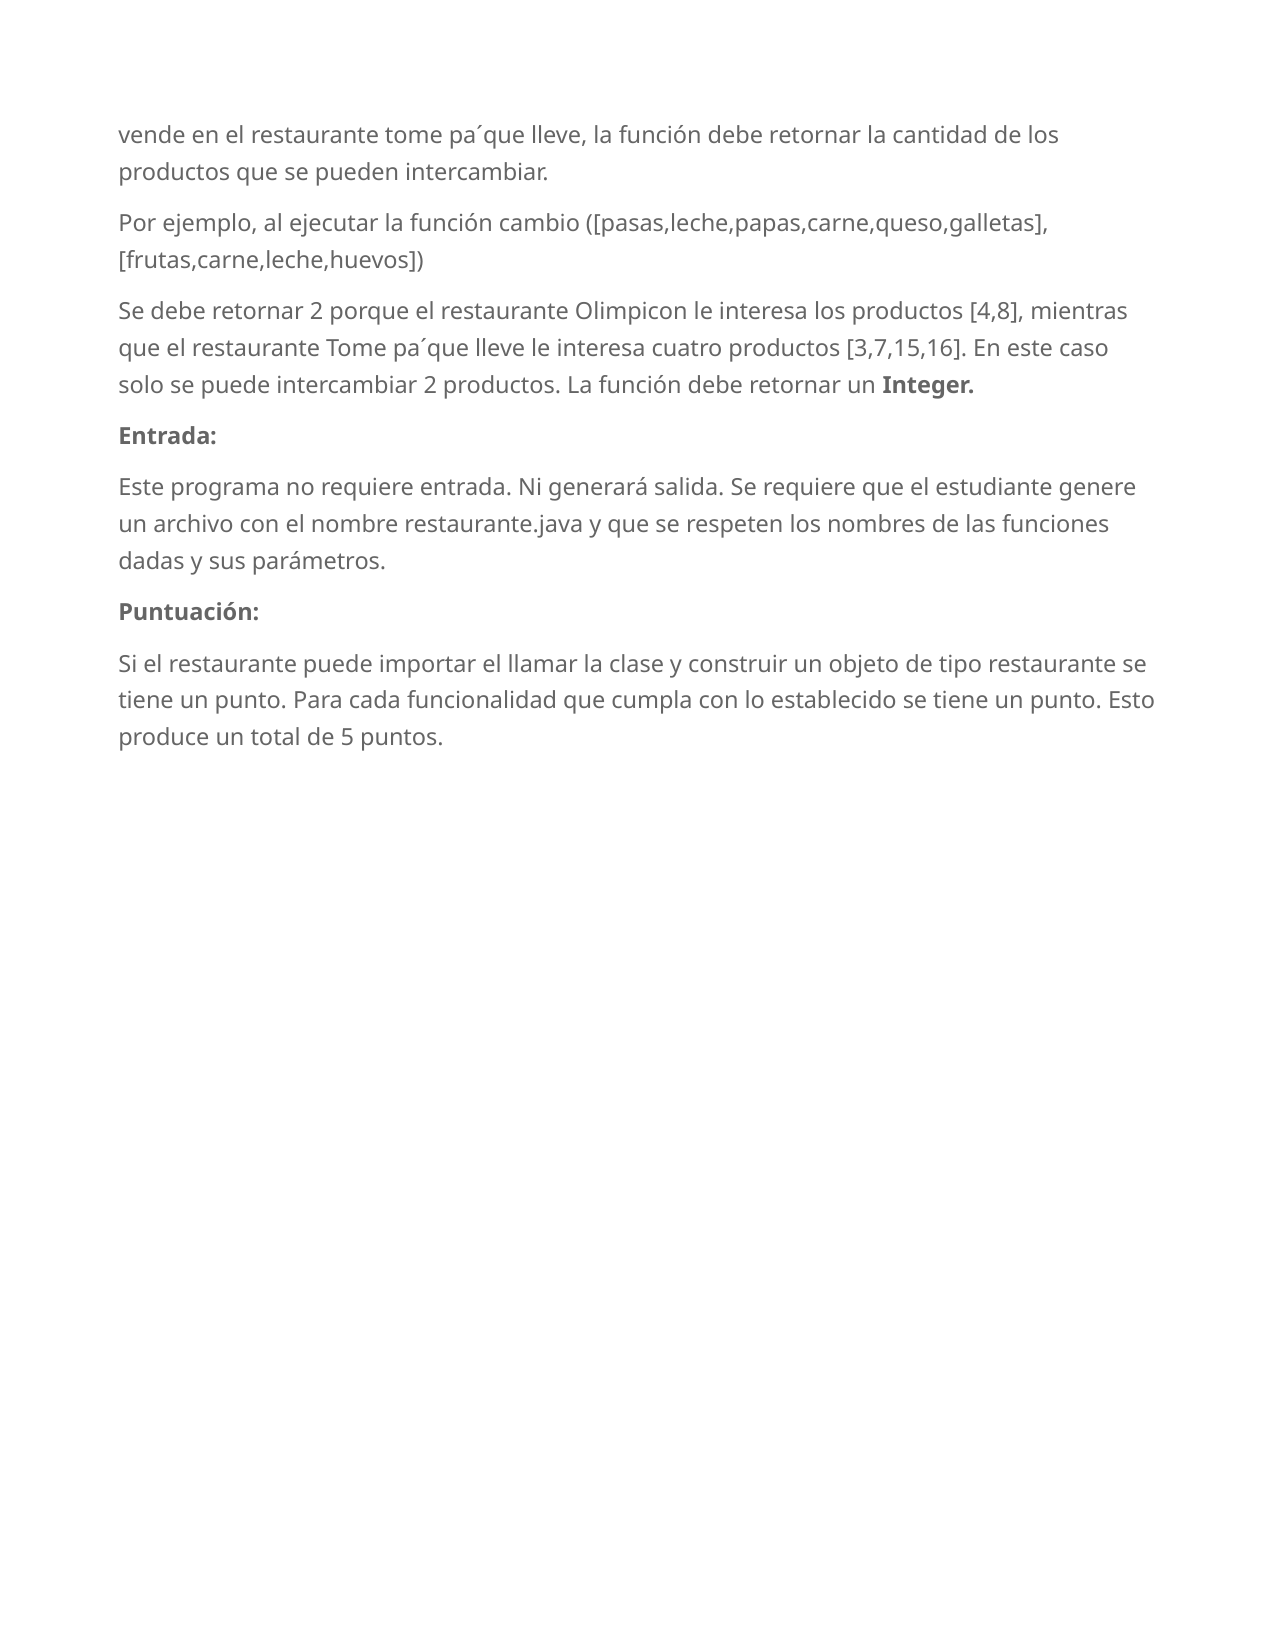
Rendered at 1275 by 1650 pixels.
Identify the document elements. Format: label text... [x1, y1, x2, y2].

text vende en el restaurante tome pa´que lleve, la función debe retornar la cantidad de los productos que se pueden intercambiar. [118, 118, 1157, 187]
text Puntuación: [118, 596, 1157, 627]
text Entrada: [118, 419, 1157, 451]
text Si el restaurante puede importar el llamar la clase y construir un objeto de tipo restaurante se tiene un punto. Para cada funcionalidad que cumpla con lo establecido se tiene un punto. Esto produce un total de 5 puntos. [118, 647, 1157, 752]
text Se debe retornar 2 porque el restaurante Olimpicon le interesa los productos [4,8], mientras que el restaurante Tome pa´que lleve le interesa cuatro productos [3,7,15,16]. En este caso solo se puede intercambiar 2 productos. La función debe retornar un Integer. [118, 294, 1157, 400]
text Este programa no requiere entrada. Ni generará salida. Se requiere que el estudiante genere un archivo con el nombre restaurante.java y que se respeten los nombres de las funciones dadas y sus parámetros. [118, 471, 1157, 576]
text Por ejemplo, al ejecutar la función cambio ([pasas,leche,papas,carne,queso,galletas], [frutas,carne,leche,huevos]) [118, 206, 1157, 275]
